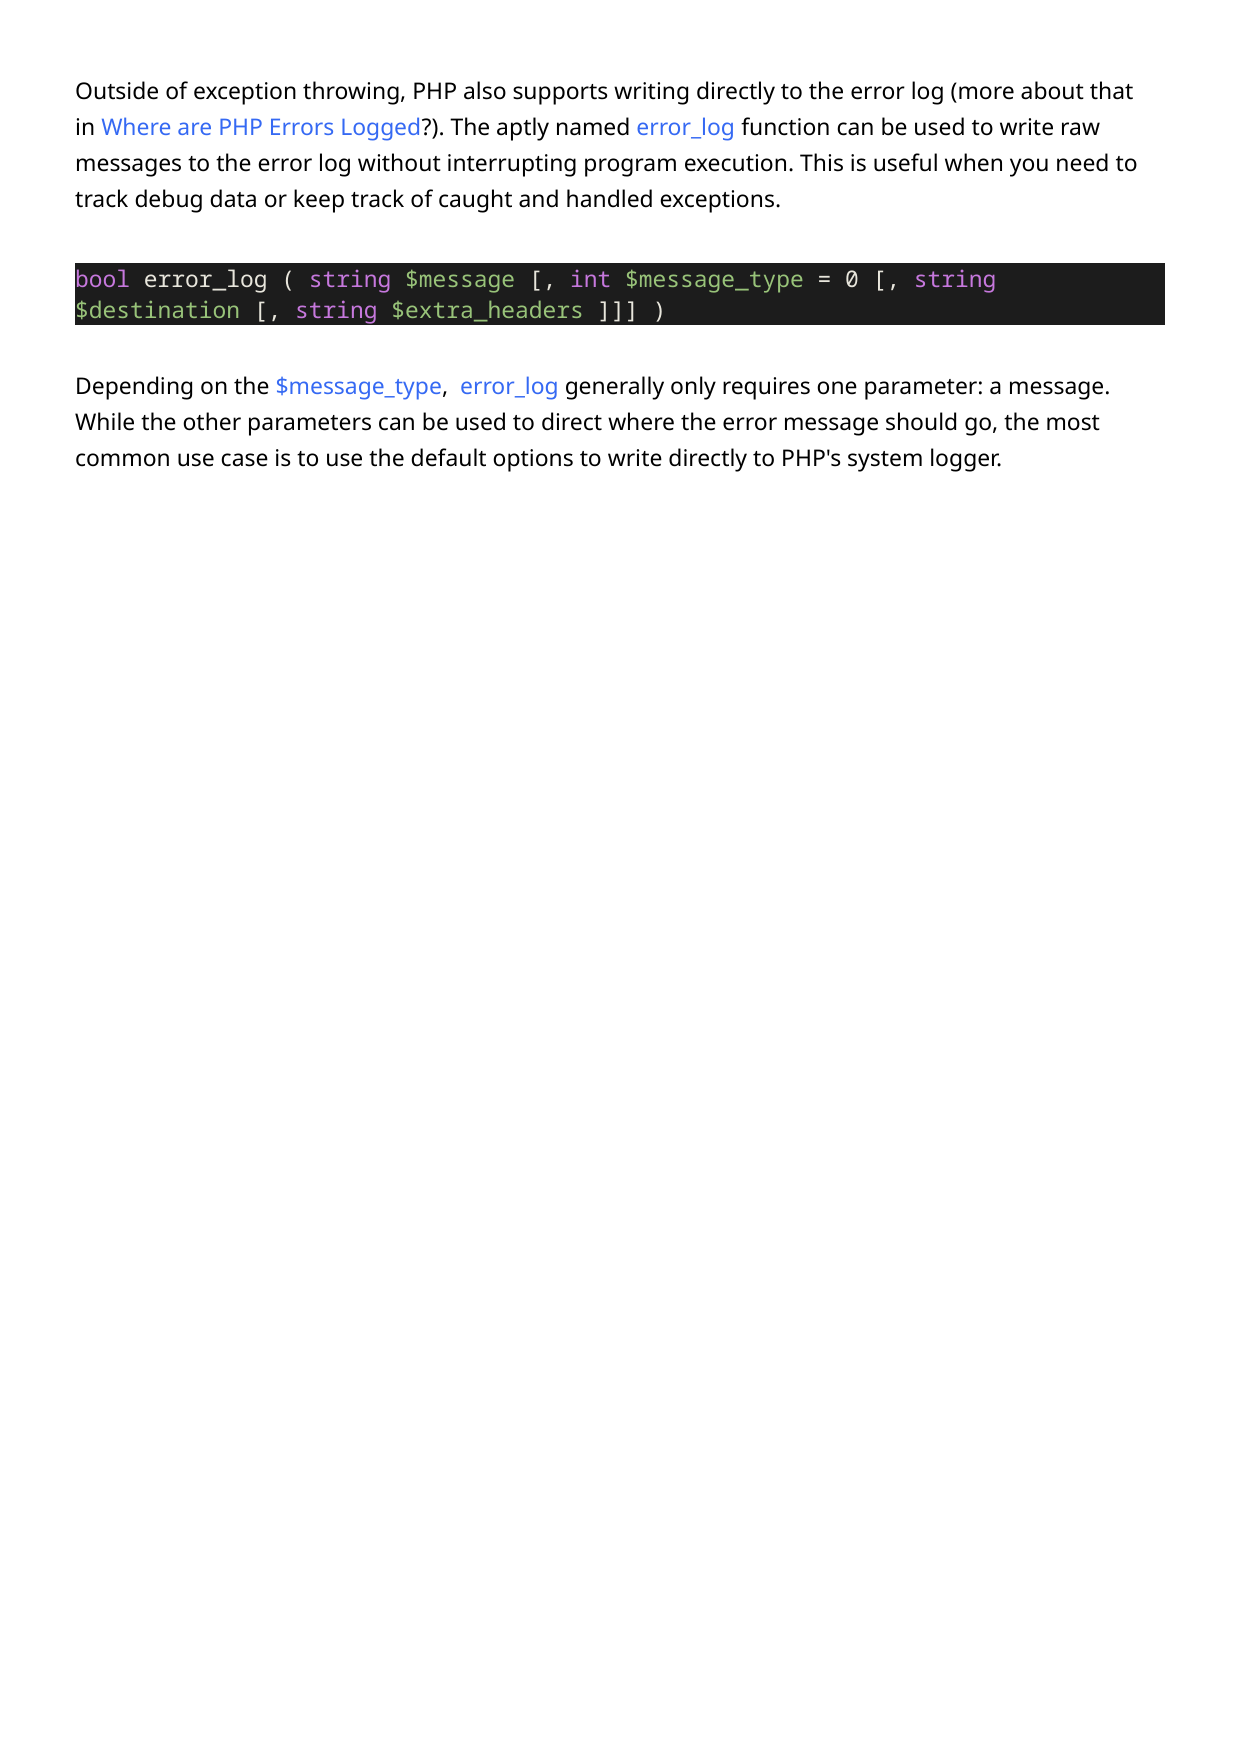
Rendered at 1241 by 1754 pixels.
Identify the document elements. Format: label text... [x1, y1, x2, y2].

text Depending on the $message_type, error_log generally only requires one parameter: a message. While the other parameters can be used to direct where the error message should go, the most common use case is to use the default options to write directly to PHP's system logger. [75, 369, 1165, 473]
text bool error_log ( string $message [, int $message_type = 0 [, string $destination [, string $extra_headers ]]] ) [75, 263, 1165, 325]
text Outside of exception throwing, PHP also supports writing directly to the error log (more about that in Where are PHP Errors Logged?). The aptly named error_log function can be used to write raw messages to the error log without interrupting program execution. This is useful when you need to track debug data or keep track of caught and handled exceptions. [75, 75, 1165, 214]
